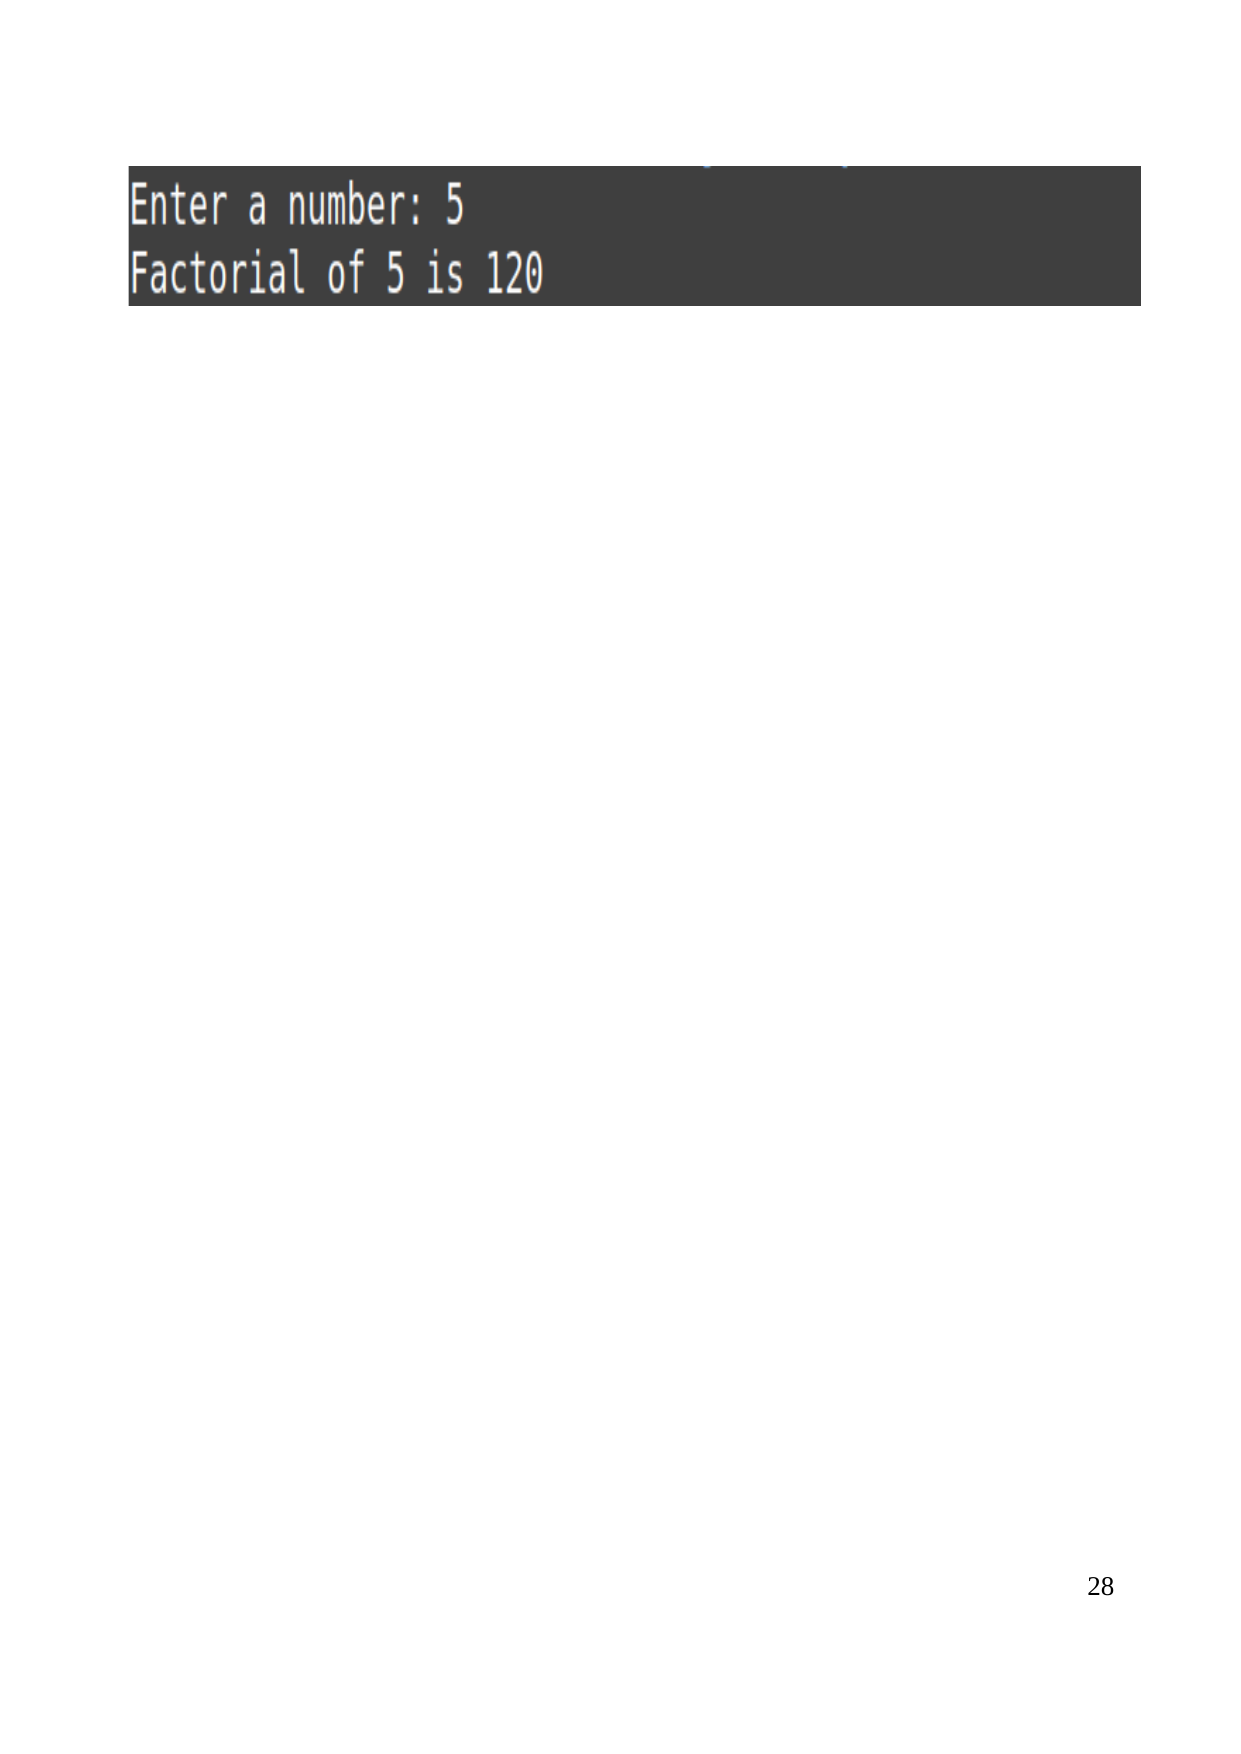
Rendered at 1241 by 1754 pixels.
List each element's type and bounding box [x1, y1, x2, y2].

picture [128, 166, 1141, 306]
